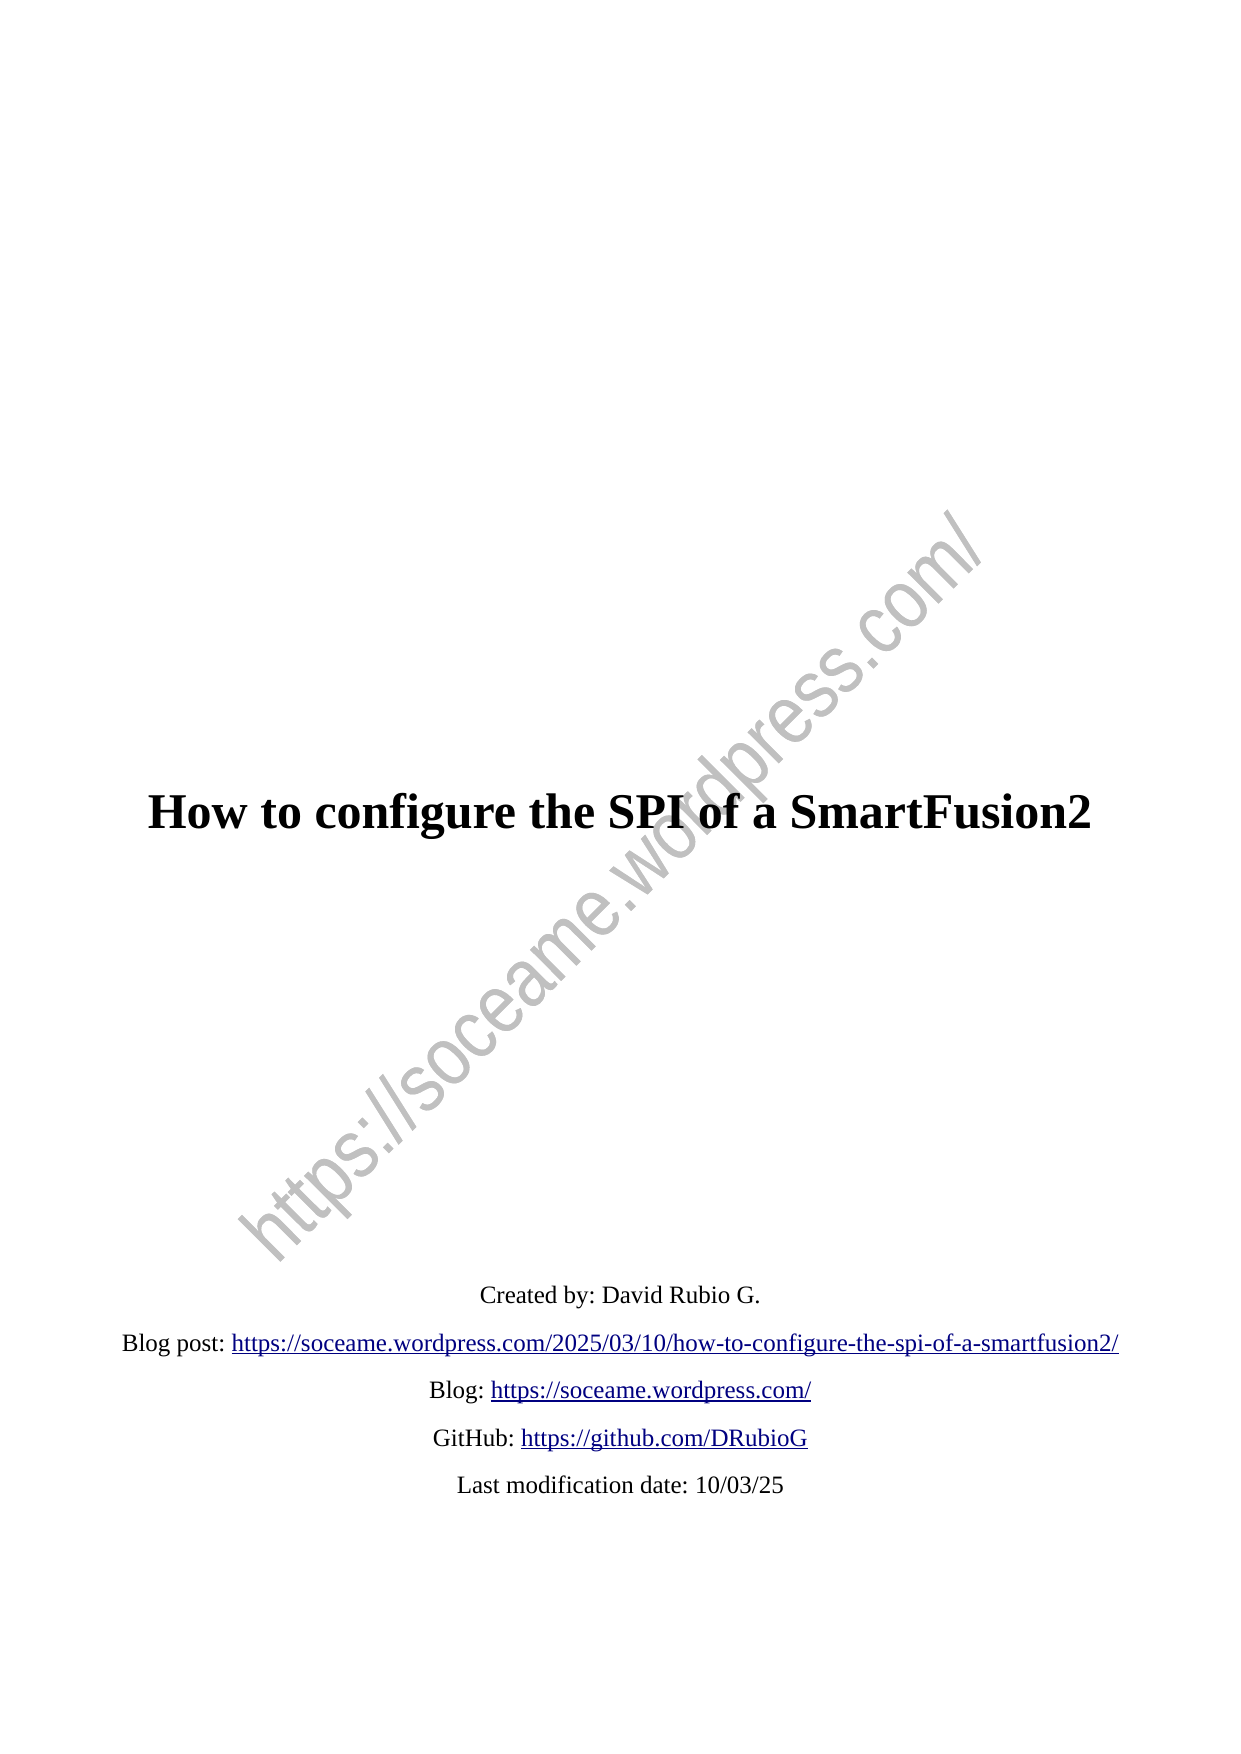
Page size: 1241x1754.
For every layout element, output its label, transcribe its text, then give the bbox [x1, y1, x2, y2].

text Created by: David Rubio G. [118, 1280, 1122, 1309]
text Blog: https://soceame.wordpress.com/ [118, 1375, 1122, 1404]
subtitle How to configure the SPI of a SmartFusion2 [118, 782, 706, 839]
text Blog post: https://soceame.wordpress.com/2025/03/10/how-to-configure-the-spi-of-a-smartfusion2/ [118, 1328, 1122, 1357]
text Last modification date: 10/03/25 [118, 1471, 1122, 1499]
subtitle How to configure the SPI of a SmartFusion2 [679, 782, 1122, 839]
text GitHub: https://github.com/DRubioG [118, 1423, 1122, 1452]
